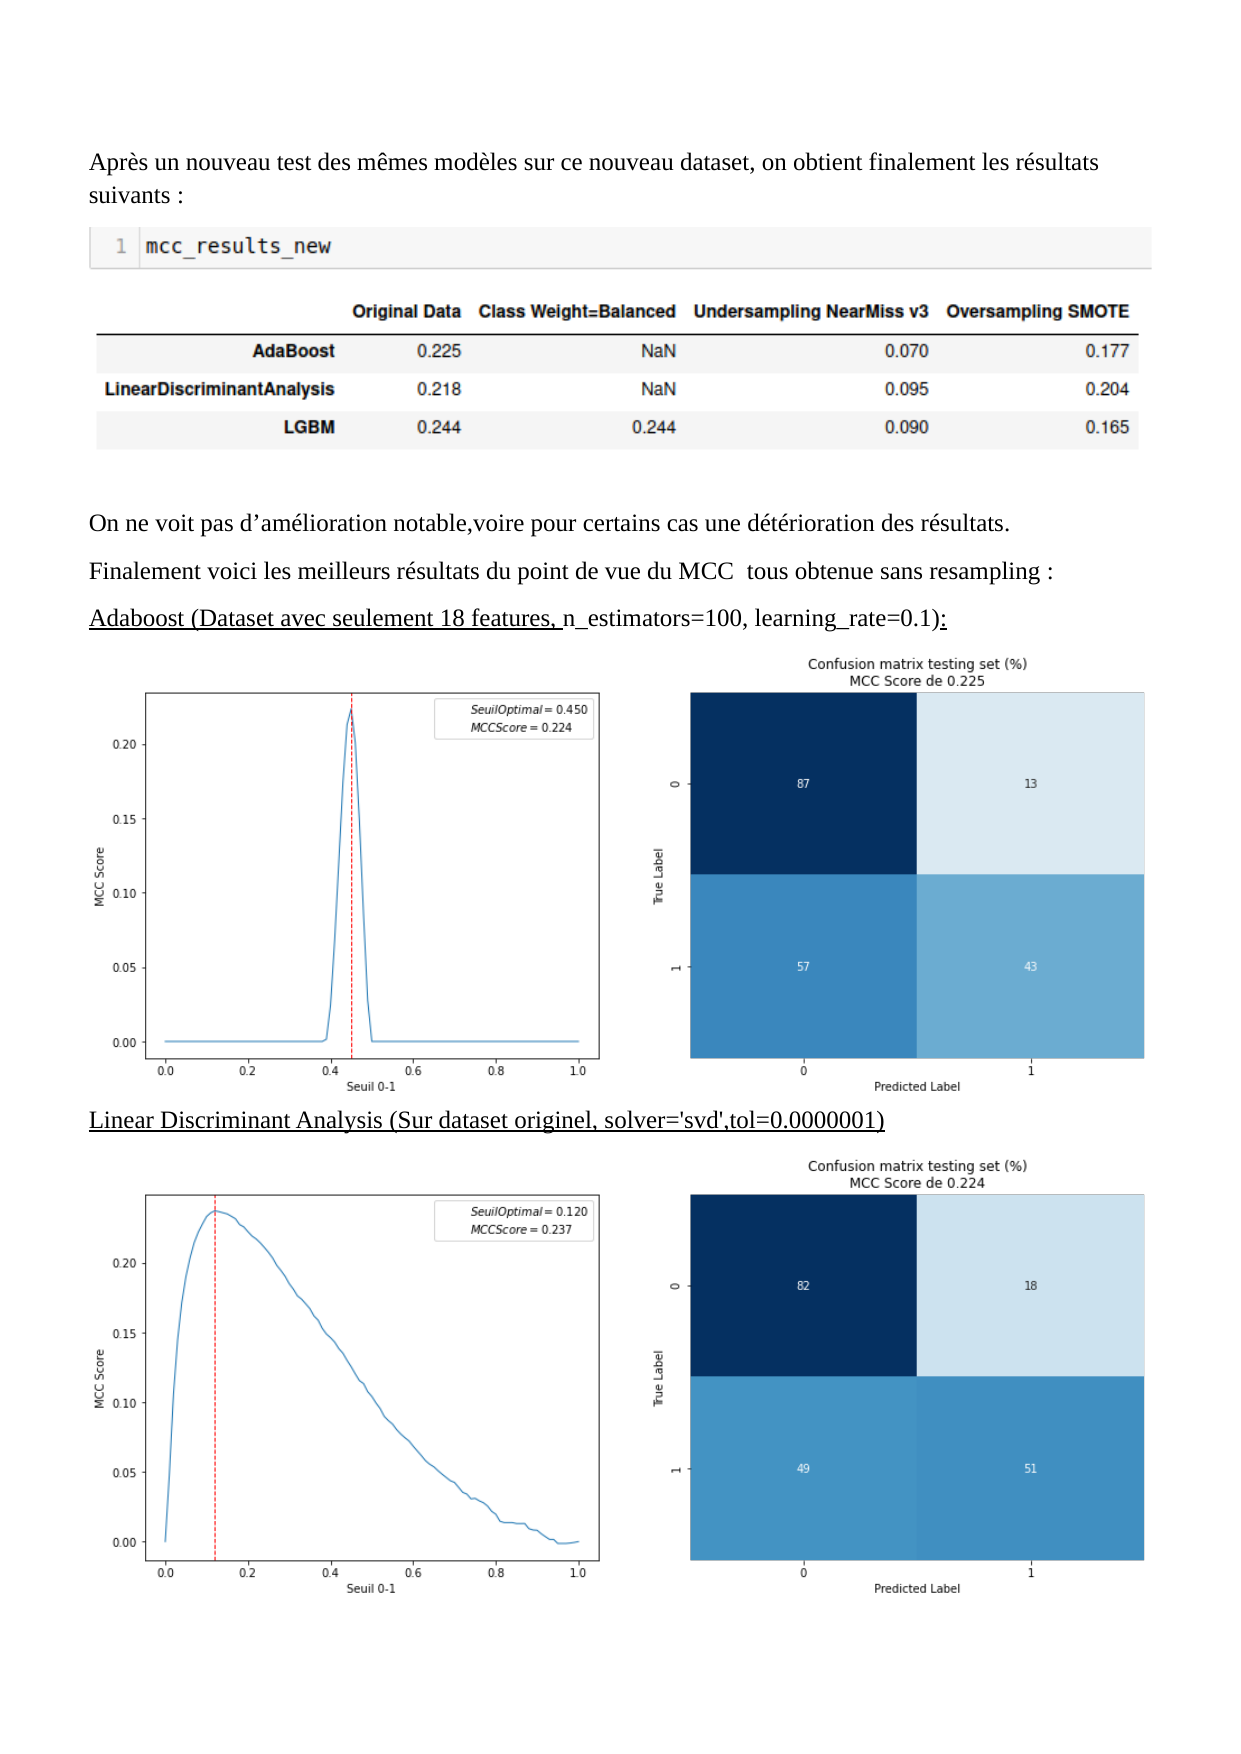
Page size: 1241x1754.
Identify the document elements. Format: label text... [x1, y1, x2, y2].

picture [88, 1152, 1152, 1603]
text Finalement voici les meilleurs résultats du point de vue du MCC tous obtenue sans resampling : [88, 556, 1152, 584]
text On ne voit pas d’amélioration notable,voire pour certains cas une détérioration des résultats. [88, 508, 1152, 537]
text Adaboost (Dataset avec seulement 18 features, n_estimators=100, learning_rate=0.1): [88, 603, 1152, 632]
text Après un nouveau test des mêmes modèles sur ce nouveau dataset, on obtient finalement les résultats suivants : [88, 147, 1152, 208]
picture [88, 651, 1152, 1101]
picture [88, 227, 1152, 457]
text Linear Discriminant Analysis (Sur dataset originel, solver='svd',tol=0.0000001) [88, 1101, 1152, 1134]
